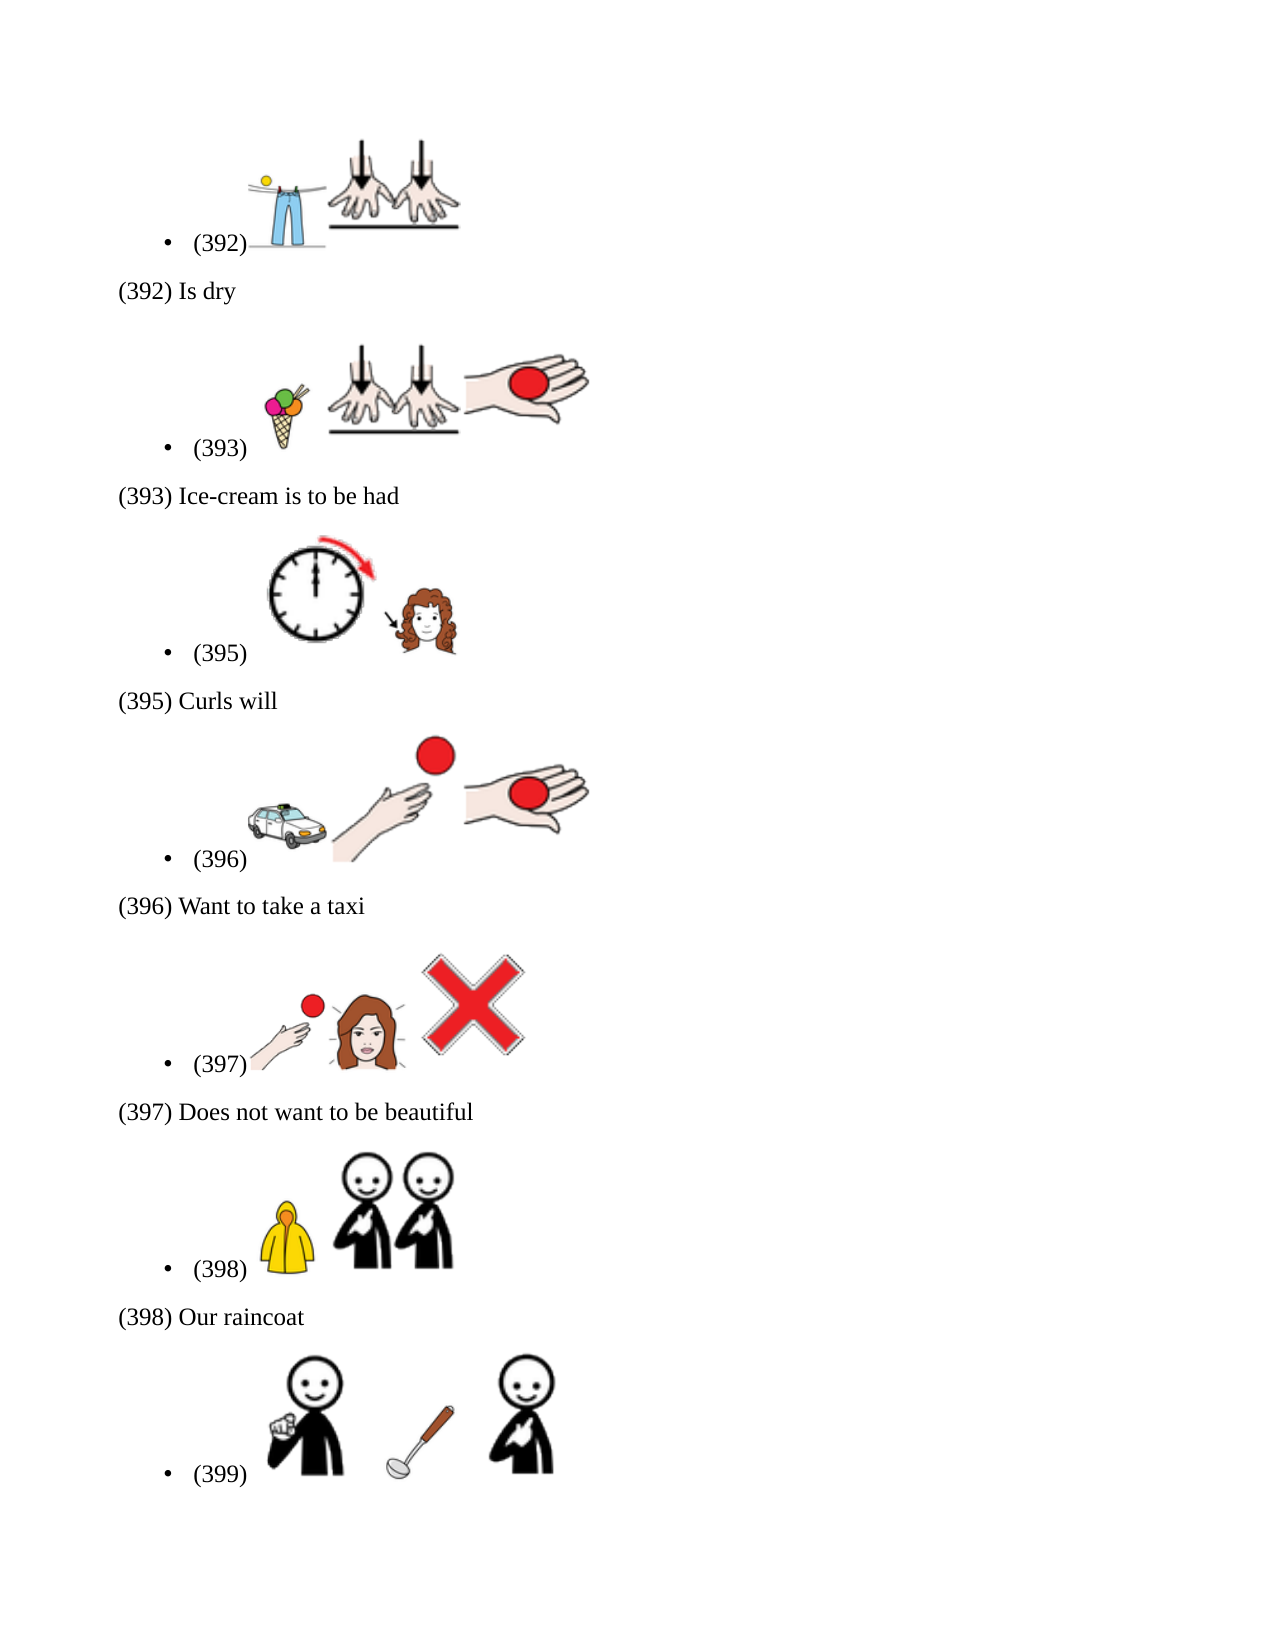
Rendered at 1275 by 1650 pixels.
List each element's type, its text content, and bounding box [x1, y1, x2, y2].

text (392) Is dry [118, 276, 1157, 304]
picture [247, 118, 461, 252]
text (395) Curls will [118, 686, 1157, 715]
text (393) Ice-cream is to be had [118, 481, 1157, 510]
picture [247, 1349, 594, 1483]
list (397) [164, 939, 1157, 1078]
picture [247, 938, 541, 1073]
text (397) Does not want to be beautiful [118, 1097, 1157, 1125]
list (399) [164, 1349, 1157, 1488]
list (398) [164, 1144, 1157, 1283]
picture [247, 323, 594, 457]
list (395) [164, 528, 1157, 667]
list (396) [164, 734, 1157, 872]
text (396) Want to take a taxi [118, 891, 1157, 920]
list (393) [164, 323, 1157, 462]
picture [247, 528, 461, 662]
picture [247, 733, 594, 867]
list (392) [164, 118, 1157, 257]
text (398) Our raincoat [118, 1302, 1157, 1331]
picture [247, 1144, 461, 1278]
